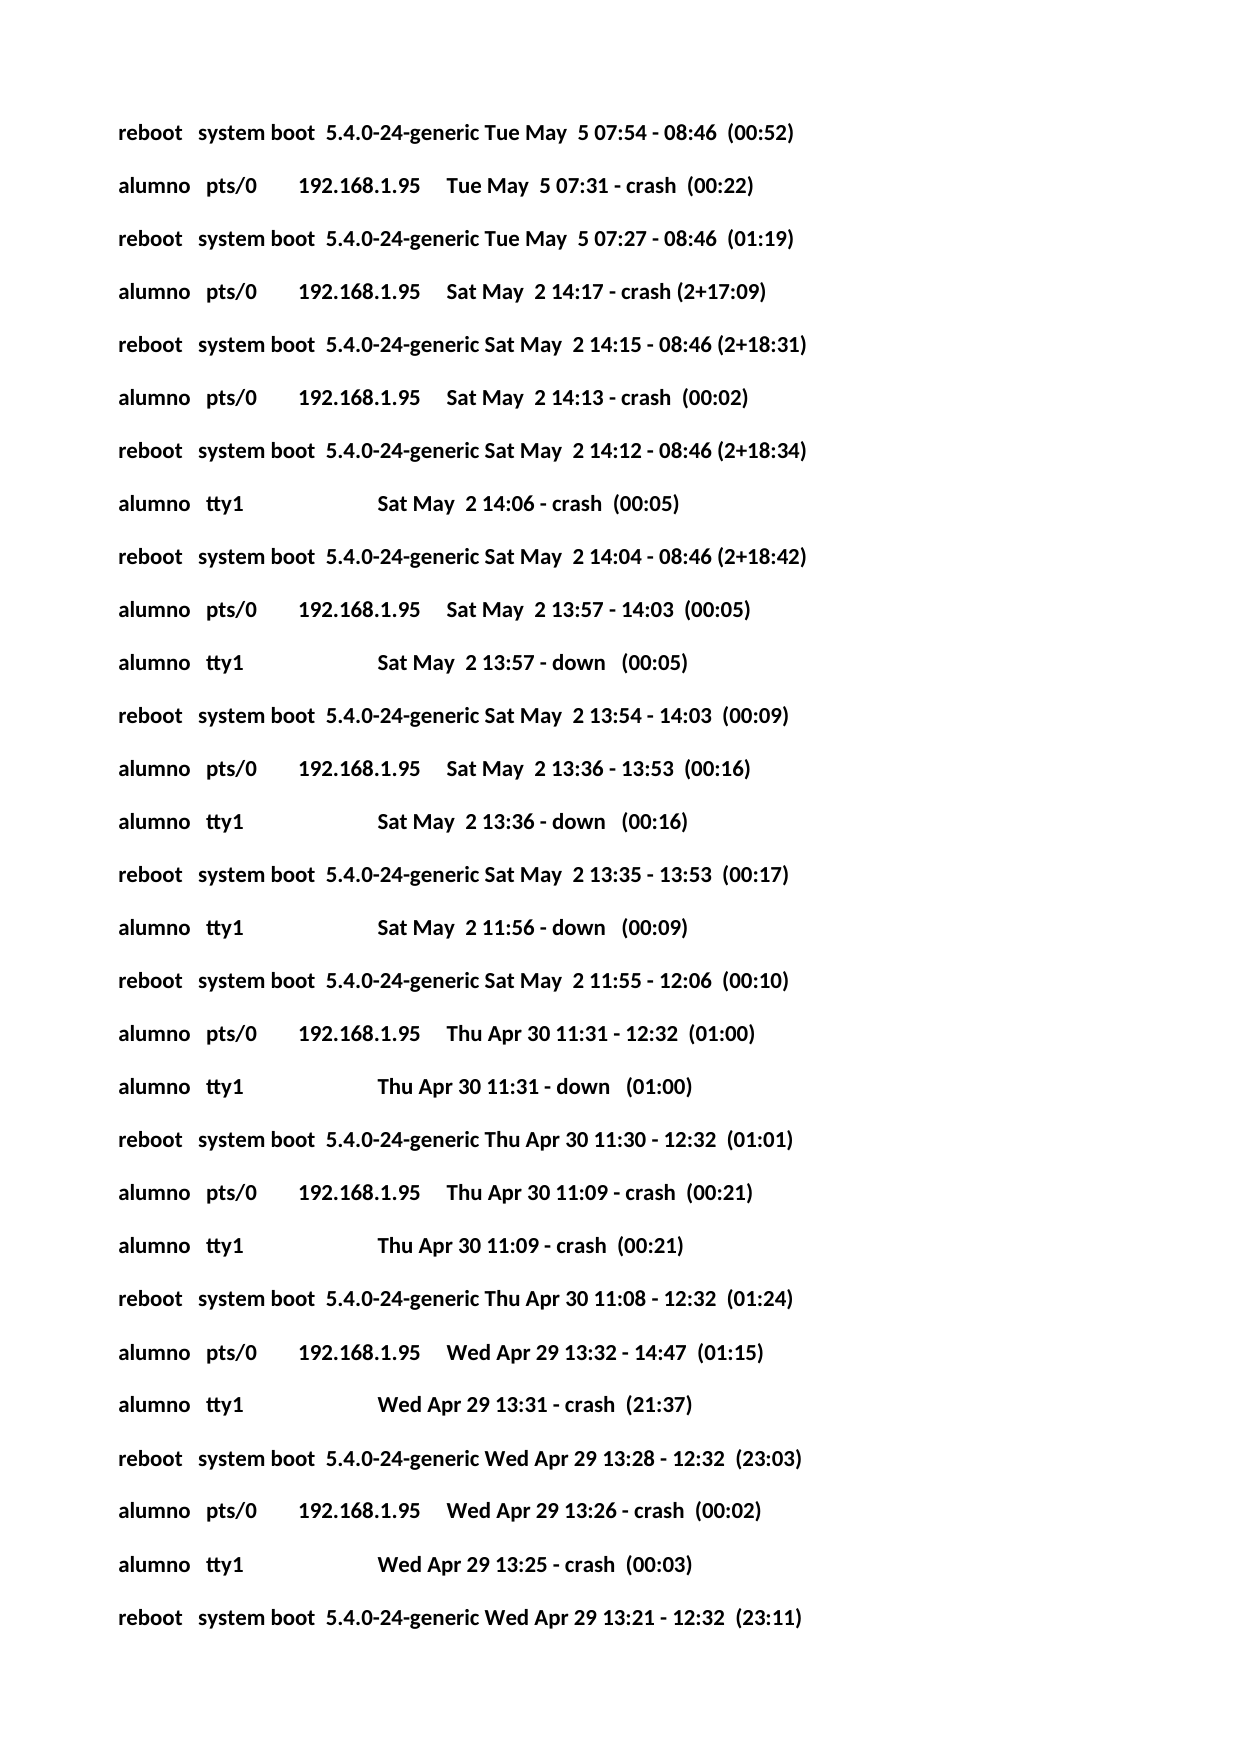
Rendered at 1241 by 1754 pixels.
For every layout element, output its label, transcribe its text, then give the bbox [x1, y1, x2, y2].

text reboot system boot 5.4.0-24-generic Sat May 2 14:12 - 08:46 (2+18:34) [118, 436, 1122, 464]
text alumno tty1 Thu Apr 30 11:09 - crash (00:21) [118, 1232, 1122, 1259]
text reboot system boot 5.4.0-24-generic Wed Apr 29 13:28 - 12:32 (23:03) [118, 1444, 1122, 1472]
text reboot system boot 5.4.0-24-generic Tue May 5 07:27 - 08:46 (01:19) [118, 224, 1122, 252]
text alumno pts/0 192.168.1.95 Wed Apr 29 13:32 - 14:47 (01:15) [118, 1338, 1122, 1366]
text alumno tty1 Sat May 2 14:06 - crash (00:05) [118, 489, 1122, 517]
text reboot system boot 5.4.0-24-generic Sat May 2 13:35 - 13:53 (00:17) [118, 860, 1122, 888]
text alumno tty1 Sat May 2 13:57 - down (00:05) [118, 648, 1122, 676]
text alumno pts/0 192.168.1.95 Sat May 2 13:57 - 14:03 (00:05) [118, 595, 1122, 623]
text alumno pts/0 192.168.1.95 Wed Apr 29 13:26 - crash (00:02) [118, 1497, 1122, 1525]
text alumno pts/0 192.168.1.95 Thu Apr 30 11:31 - 12:32 (01:00) [118, 1019, 1122, 1047]
text reboot system boot 5.4.0-24-generic Tue May 5 07:54 - 08:46 (00:52) [118, 118, 1122, 146]
text reboot system boot 5.4.0-24-generic Sat May 2 13:54 - 14:03 (00:09) [118, 701, 1122, 729]
text reboot system boot 5.4.0-24-generic Sat May 2 14:04 - 08:46 (2+18:42) [118, 542, 1122, 570]
text reboot system boot 5.4.0-24-generic Sat May 2 11:55 - 12:06 (00:10) [118, 966, 1122, 994]
text alumno pts/0 192.168.1.95 Thu Apr 30 11:09 - crash (00:21) [118, 1178, 1122, 1207]
text alumno tty1 Sat May 2 13:36 - down (00:16) [118, 807, 1122, 835]
text reboot system boot 5.4.0-24-generic Wed Apr 29 13:21 - 12:32 (23:11) [118, 1603, 1122, 1631]
text alumno pts/0 192.168.1.95 Sat May 2 14:13 - crash (00:02) [118, 383, 1122, 411]
text alumno tty1 Thu Apr 30 11:31 - down (01:00) [118, 1072, 1122, 1101]
text reboot system boot 5.4.0-24-generic Thu Apr 30 11:08 - 12:32 (01:24) [118, 1284, 1122, 1313]
text alumno pts/0 192.168.1.95 Sat May 2 14:17 - crash (2+17:09) [118, 277, 1122, 305]
text reboot system boot 5.4.0-24-generic Thu Apr 30 11:30 - 12:32 (01:01) [118, 1126, 1122, 1153]
text alumno pts/0 192.168.1.95 Tue May 5 07:31 - crash (00:22) [118, 171, 1122, 199]
text alumno pts/0 192.168.1.95 Sat May 2 13:36 - 13:53 (00:16) [118, 754, 1122, 782]
text reboot system boot 5.4.0-24-generic Sat May 2 14:15 - 08:46 (2+18:31) [118, 330, 1122, 358]
text alumno tty1 Wed Apr 29 13:31 - crash (21:37) [118, 1391, 1122, 1419]
text alumno tty1 Sat May 2 11:56 - down (00:09) [118, 913, 1122, 941]
text alumno tty1 Wed Apr 29 13:25 - crash (00:03) [118, 1550, 1122, 1578]
